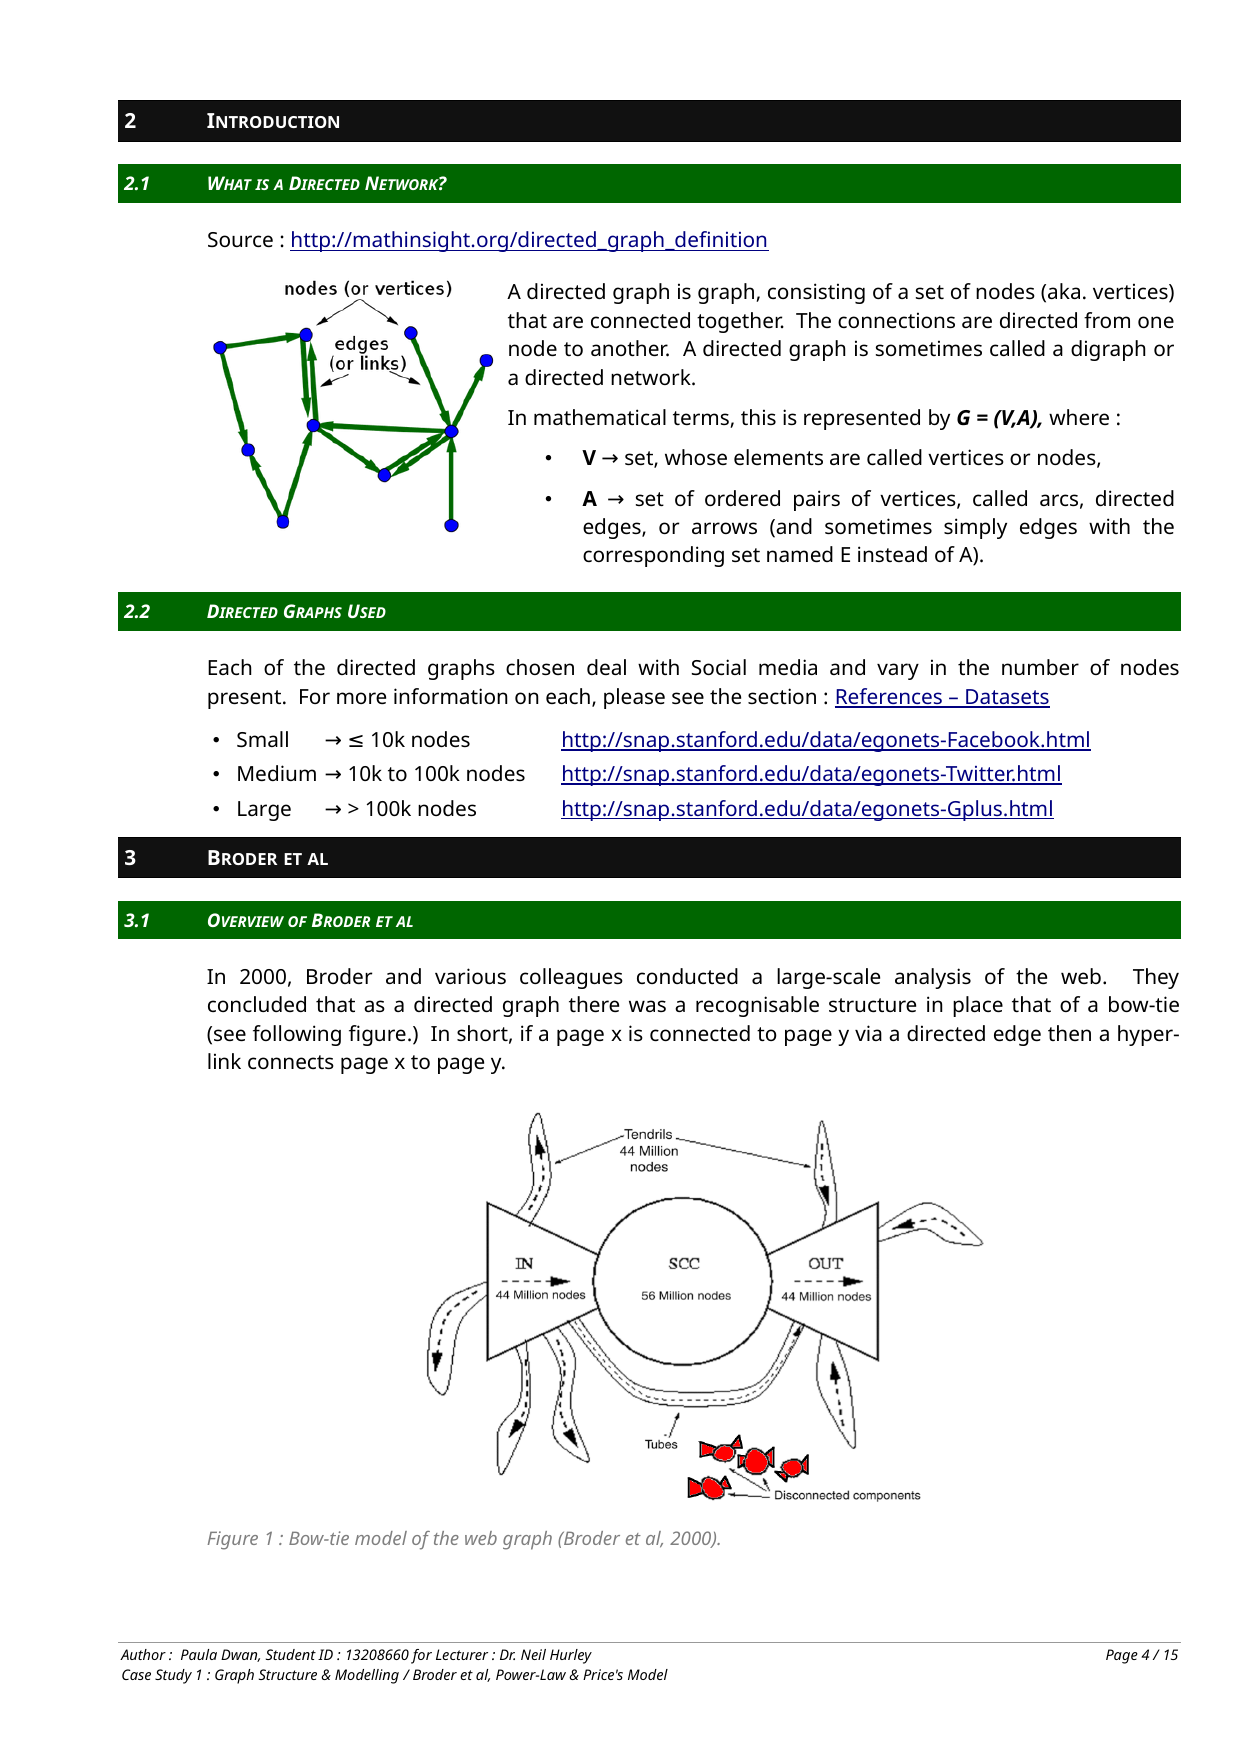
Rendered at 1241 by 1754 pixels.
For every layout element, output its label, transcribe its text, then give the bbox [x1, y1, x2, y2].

list Large → > 100k nodes http://snap.stanford.edu/data/egonets-Gplus.html [213, 794, 1181, 822]
text Figure 1 : Bow-tie model of the web graph (Broder et al, 2000). [207, 1525, 1181, 1551]
table_header A directed graph is graph, consisting of a set of nodes (aka. vertices) that are connected together. The connections are directed from one node to another. A directed graph is sometimes called a digraph or a directed network. In mathematical terms, this is represented by G = (V,A), where : V → set, whose elements are called vertices or nodes, A → set of ordered pairs of vertices, called arcs, directed edges, or arrows (and sometimes simply edges with the corresponding set named E instead of A). [502, 266, 1181, 581]
list Small → ≤ 10k nodes http://snap.stanford.edu/data/egonets-Facebook.html [213, 725, 1181, 753]
subtitle Directed Graphs Used [118, 594, 1181, 630]
picture [398, 1105, 989, 1508]
list Source : http://mathinsight.org/directed_graph_definition [207, 226, 1181, 254]
subtitle Overview of Broder et al [118, 902, 1181, 938]
subtitle Broder et al [118, 838, 1181, 877]
text In 2000, Broder and various colleagues conducted a large-scale analysis of the web. They concluded that as a directed graph there was a recognisable structure in place that of a bow-tie (see following figure.) In short, if a page x is connected to page y via a directed edge then a hyper-link connects page x to page y. [207, 962, 1181, 1076]
text Each of the directed graphs chosen deal with Social media and vary in the number of nodes present. For more information on each, please see the section : References – Datasets [207, 653, 1181, 710]
subtitle Introduction [118, 101, 1181, 141]
subtitle What is a Directed Network? [118, 165, 1181, 202]
picture [212, 277, 496, 533]
list Medium → 10k to 100k nodes http://snap.stanford.edu/data/egonets-Twitter.html [213, 759, 1181, 788]
table_header [207, 266, 502, 581]
